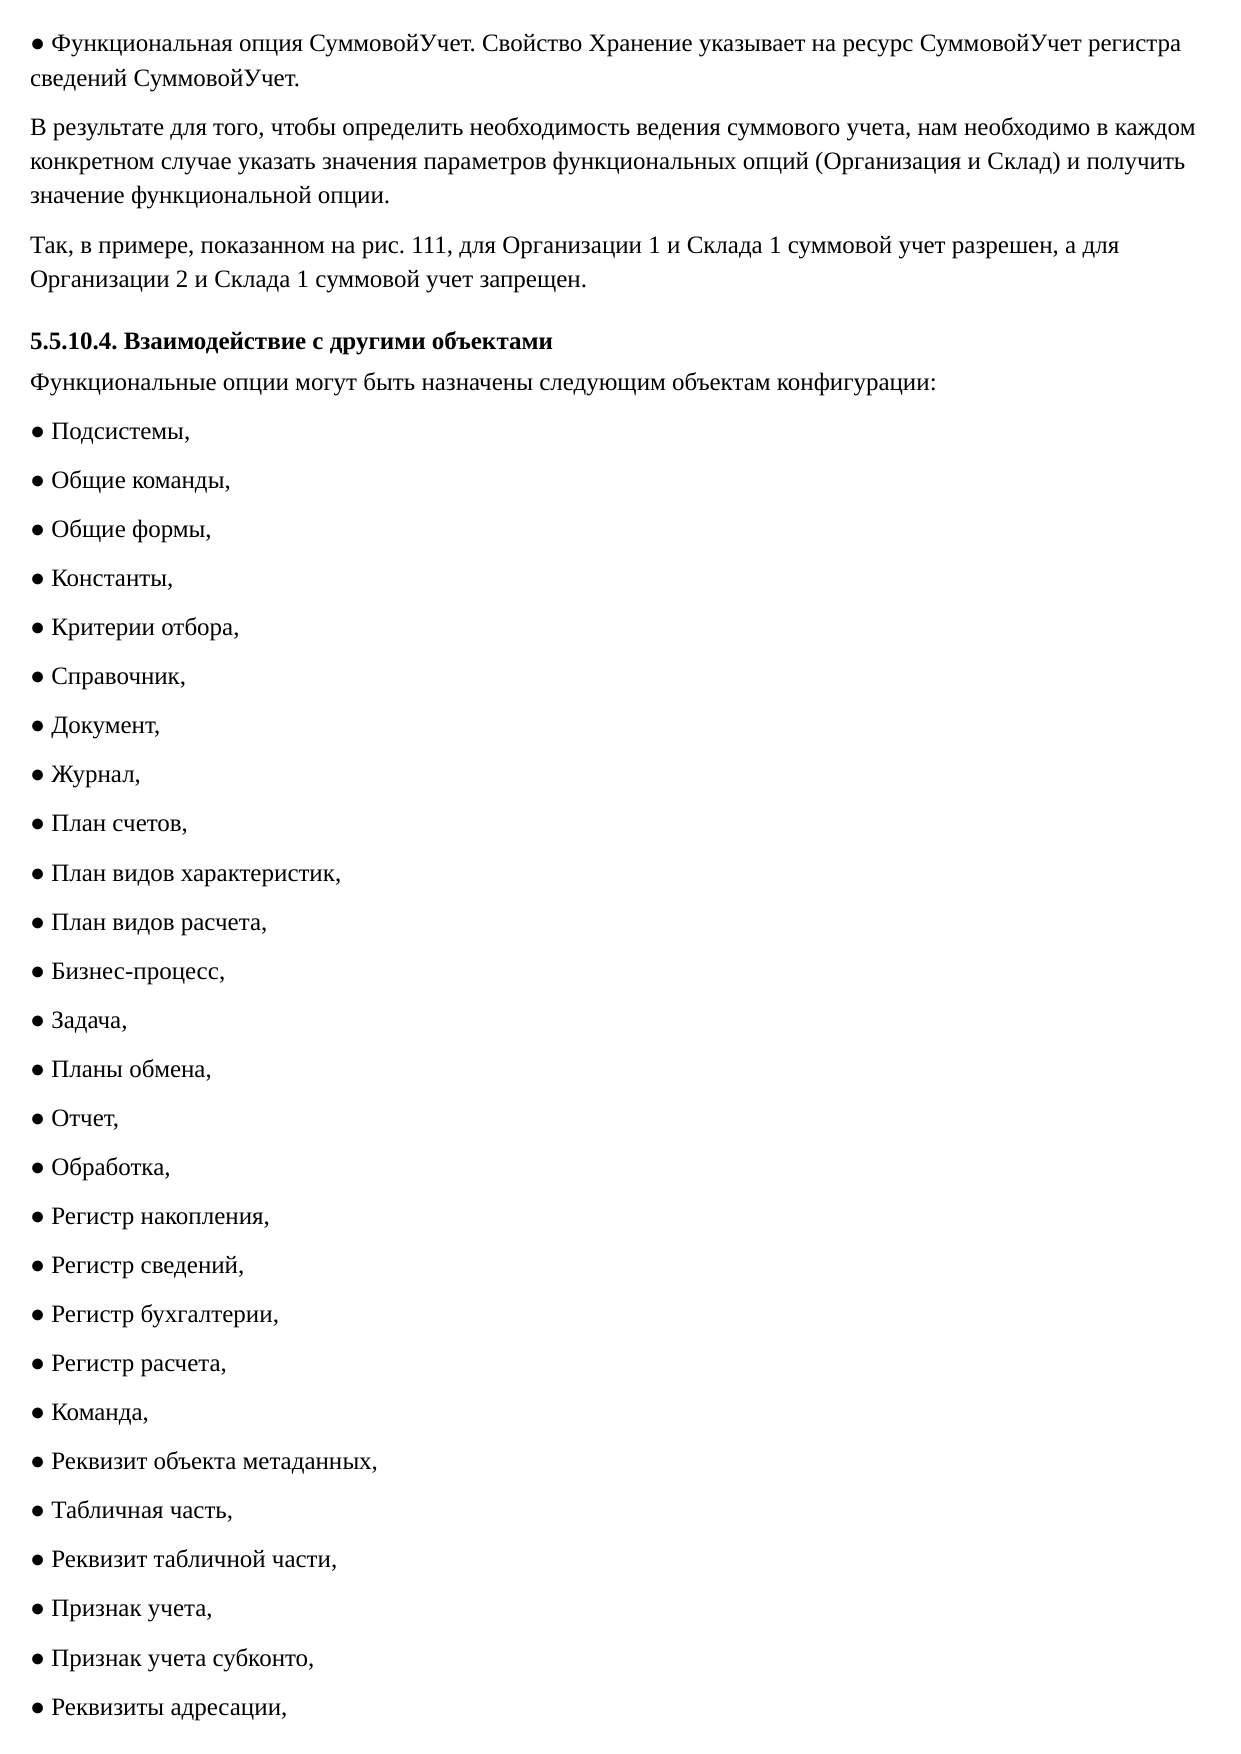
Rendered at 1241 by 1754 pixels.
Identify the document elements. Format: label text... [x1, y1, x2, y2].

text ● Отчет, [30, 1103, 1211, 1132]
text ● Бизнес-процесс, [30, 956, 1211, 984]
text ● Табличная часть, [30, 1495, 1211, 1524]
text В результате для того, чтобы определить необходимость ведения суммового учета, нам необходимо в каждом конкретном случае указать значения параметров функциональных опций (Организация и Склад) и получить значение функциональной опции. [30, 112, 1211, 209]
text ● План счетов, [30, 808, 1211, 837]
text ● Команда, [30, 1397, 1211, 1426]
text ● Справочник, [30, 661, 1211, 690]
text ● Общие команды, [30, 465, 1211, 494]
text ● Константы, [30, 563, 1211, 592]
text ● Признак учета субконто, [30, 1643, 1211, 1671]
text ● Реквизит табличной части, [30, 1544, 1211, 1573]
text ● Регистр бухгалтерии, [30, 1299, 1211, 1328]
text ● Функциональная опция СуммовойУчет. Свойство Хранение указывает на ресурс СуммовойУчет регистра сведений СуммовойУчет. [30, 28, 1211, 91]
text ● Регистр накопления, [30, 1201, 1211, 1230]
text ● Подсистемы, [30, 416, 1211, 445]
text ● Планы обмена, [30, 1054, 1211, 1083]
text ● План видов характеристик, [30, 858, 1211, 886]
text ● План видов расчета, [30, 907, 1211, 935]
subtitle 5.5.10.4. Взаимодействие с другими объектами [30, 326, 1211, 354]
text ● Регистр расчета, [30, 1348, 1211, 1377]
text ● Общие формы, [30, 514, 1211, 543]
text ● Задача, [30, 1005, 1211, 1033]
text ● Журнал, [30, 759, 1211, 788]
text ● Реквизиты адресации, [30, 1692, 1211, 1720]
text Так, в примере, показанном на рис. 111, для Организации 1 и Склада 1 суммовой учет разрешен, а для Организации 2 и Склада 1 суммовой учет запрещен. [30, 230, 1211, 293]
text ● Регистр сведений, [30, 1250, 1211, 1279]
text Функциональные опции могут быть назначены следующим объектам конфигурации: [30, 367, 1211, 396]
text ● Признак учета, [30, 1593, 1211, 1622]
text ● Документ, [30, 710, 1211, 739]
text ● Обработка, [30, 1152, 1211, 1181]
text ● Реквизит объекта метаданных, [30, 1446, 1211, 1475]
text ● Критерии отбора, [30, 612, 1211, 641]
